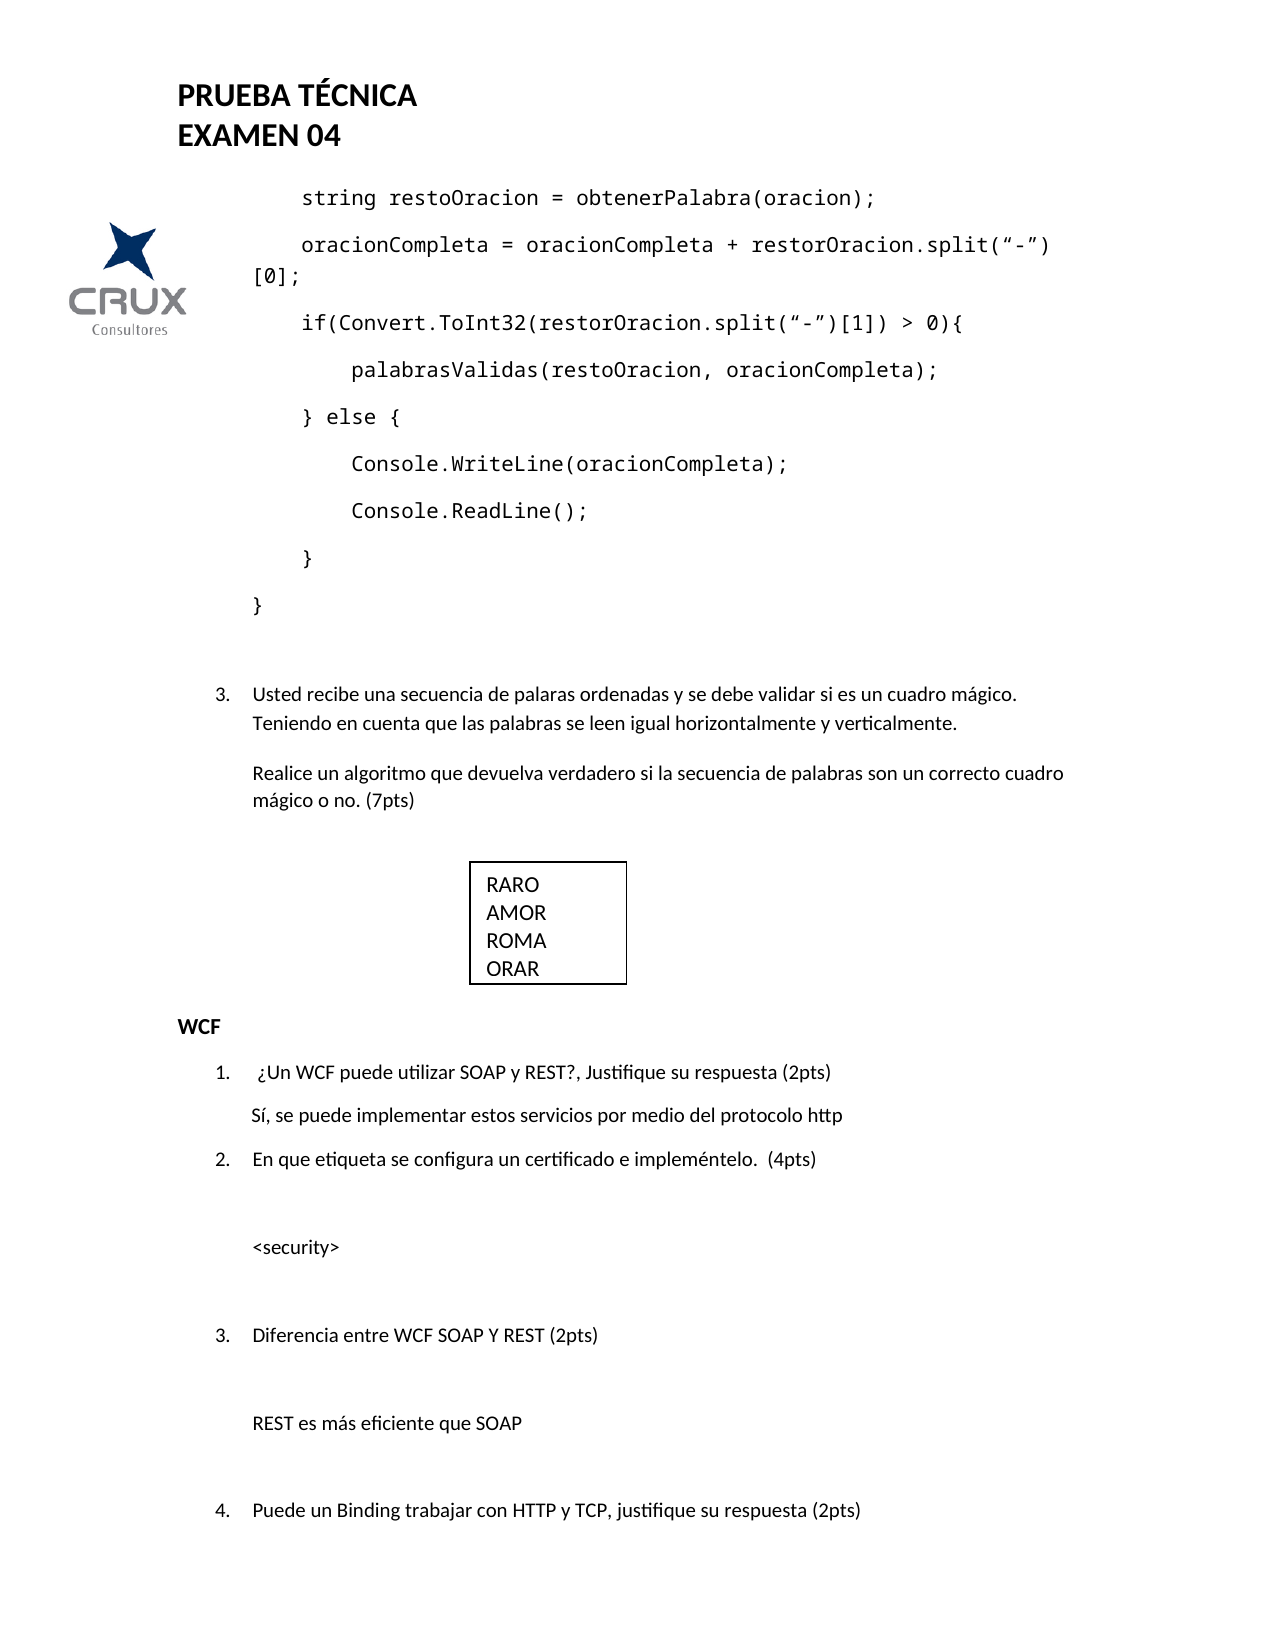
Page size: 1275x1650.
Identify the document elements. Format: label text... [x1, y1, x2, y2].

list Realice un algoritmo que devuelva verdadero si la secuencia de palabras son un correcto cuadro mágico o no. (7pts) [252, 760, 1098, 813]
text WCF [177, 1012, 1098, 1040]
text } [251, 590, 1098, 619]
text Sí, se puede implementar estos servicios por medio del protocolo http [251, 1103, 1098, 1128]
text palabrasValidas(restoOracion, oracionCompleta); [251, 355, 1098, 383]
text ORAR [486, 954, 611, 976]
list Puede un Binding trabajar con HTTP y TCP, justifique su respuesta (2pts) [215, 1497, 1098, 1523]
list En que etiqueta se configura un certificado e impleméntelo. (4pts) [215, 1147, 1098, 1172]
list ¿Un WCF puede utilizar SOAP y REST?, Justifique su respuesta (2pts) [215, 1059, 1098, 1084]
text } [251, 543, 1098, 572]
list Usted recibe una secuencia de palaras ordenadas y se debe validar si es un cuadro mágico. Teniendo en cuenta que las palabras se leen igual horizontalmente y verticalmente. [215, 681, 1098, 736]
text ROMA [486, 926, 611, 954]
text } else { [251, 402, 1098, 430]
list <security> [252, 1234, 1098, 1260]
text oracionCompleta = oracionCompleta + restorOracion.split(“-”)[0]; [251, 230, 1098, 289]
list Diferencia entre WCF SOAP Y REST (2pts) [215, 1322, 1098, 1347]
text RARO [486, 870, 611, 898]
text Console.ReadLine(); [251, 496, 1098, 524]
list REST es más eficiente que SOAP [252, 1410, 1098, 1435]
text string restoOracion = obtenerPalabra(oracion); [251, 183, 1098, 212]
text if(Convert.ToInt32(restorOracion.split(“-”)[1]) > 0){ [251, 308, 1098, 336]
text AMOR [486, 898, 611, 926]
text Console.WriteLine(oracionCompleta); [251, 449, 1098, 477]
